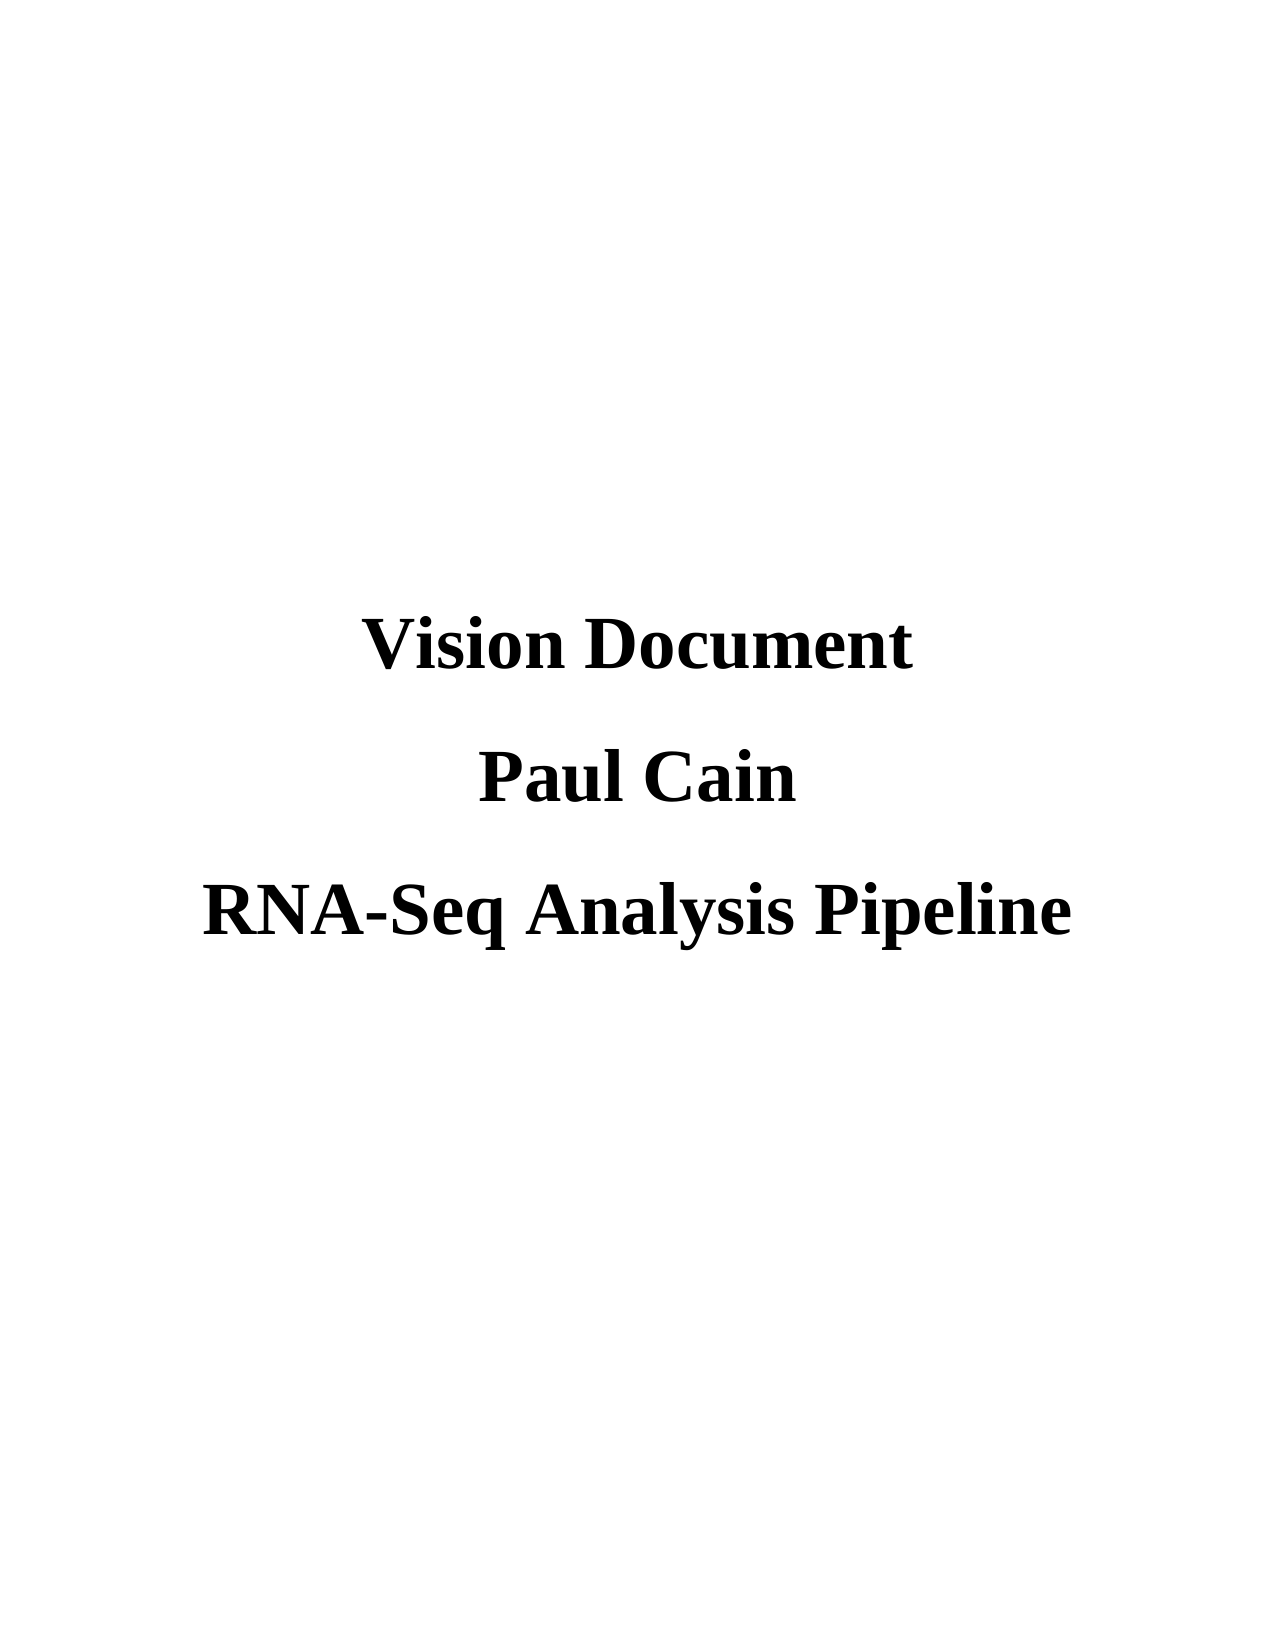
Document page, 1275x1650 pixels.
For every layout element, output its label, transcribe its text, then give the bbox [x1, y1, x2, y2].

title RNA-Seq Analysis Pipeline [150, 867, 1125, 950]
title Paul Cain [150, 734, 1125, 817]
title Vision Document [150, 601, 1125, 684]
